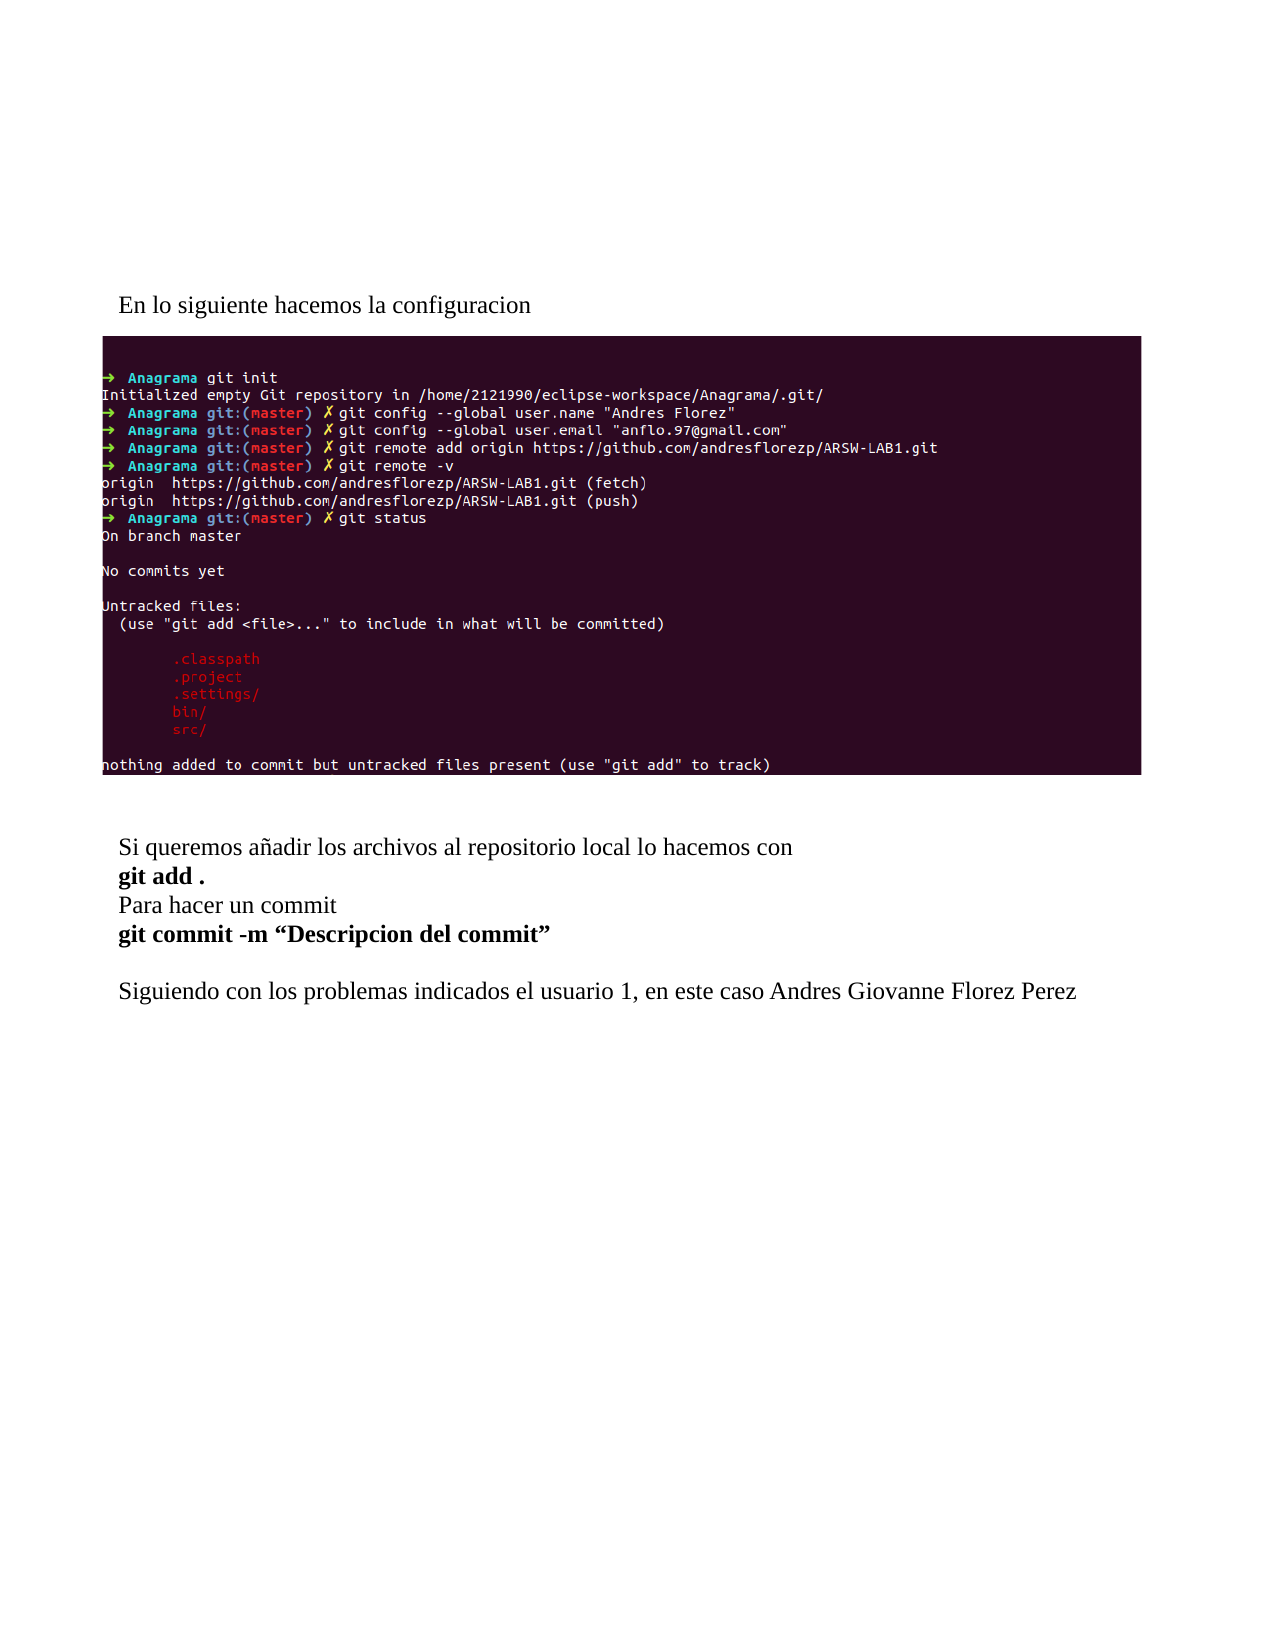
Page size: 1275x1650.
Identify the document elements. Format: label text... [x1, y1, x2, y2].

text Si queremos añadir los archivos al repositorio local lo hacemos con [118, 832, 1157, 861]
text Siguiendo con los problemas indicados el usuario 1, en este caso Andres Giovanne Florez Perez [118, 976, 1157, 1005]
text git commit -m “Descripcion del commit” [118, 919, 1157, 947]
text Para hacer un commit [118, 890, 1157, 919]
text En lo siguiente hacemos la configuracion [118, 291, 1157, 319]
text git add . [118, 861, 1157, 890]
picture [102, 336, 1142, 775]
